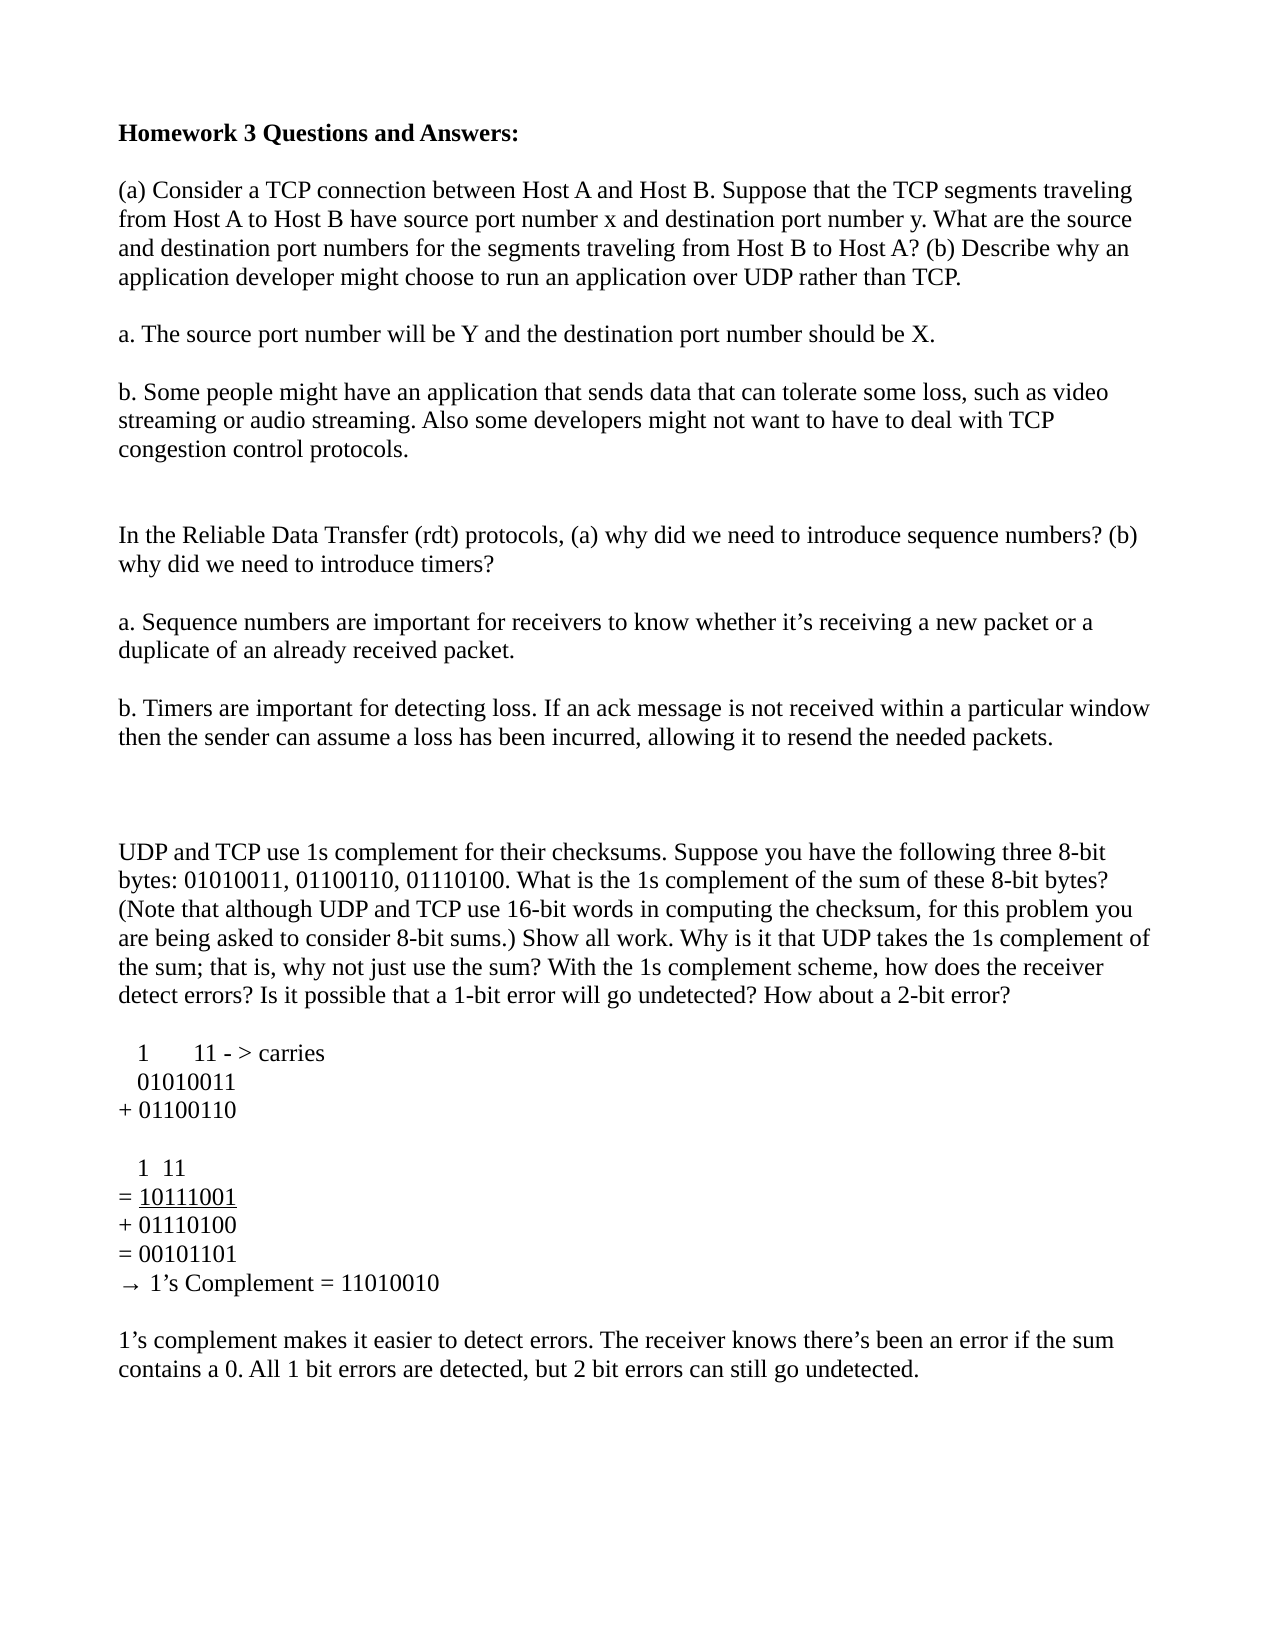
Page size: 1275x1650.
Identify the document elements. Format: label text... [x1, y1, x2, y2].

text 1 11 [118, 1153, 1157, 1182]
text Homework 3 Questions and Answers: [118, 118, 1157, 147]
text a. Sequence numbers are important for receivers to know whether it’s receiving a new packet or a duplicate of an already received packet. [118, 607, 1157, 664]
text b. Timers are important for detecting loss. If an ack message is not received within a particular window then the sender can assume a loss has been incurred, allowing it to resend the needed packets. [118, 693, 1157, 751]
text + 01100110 [118, 1096, 1157, 1124]
text 01010011 [118, 1067, 1157, 1096]
text a. The source port number will be Y and the destination port number should be X. [118, 319, 1157, 348]
text b. Some people might have an application that sends data that can tolerate some loss, such as video streaming or audio streaming. Also some developers might not want to have to deal with TCP congestion control protocols. [118, 377, 1157, 463]
text (a) Consider a TCP connection between Host A and Host B. Suppose that the TCP segments traveling from Host A to Host B have source port number x and destination port number y. What are the source and destination port numbers for the segments traveling from Host B to Host A? (b) Describe why an application developer might choose to run an application over UDP rather than TCP. [118, 176, 1157, 291]
text 1 11 - > carries [118, 1038, 1157, 1067]
text In the Reliable Data Transfer (rdt) protocols, (a) why did we need to introduce sequence numbers? (b) why did we need to introduce timers? [118, 521, 1157, 578]
text = 00101101 [118, 1239, 1157, 1268]
text → 1’s Complement = 11010010 [118, 1268, 1157, 1297]
text 1’s complement makes it easier to detect errors. The receiver knows there’s been an error if the sum contains a 0. All 1 bit errors are detected, but 2 bit errors can still go undetected. [118, 1326, 1157, 1383]
text = 10111001 [118, 1182, 1157, 1211]
text + 01110100 [118, 1211, 1157, 1239]
text UDP and TCP use 1s complement for their checksums. Suppose you have the following three 8-bit bytes: 01010011, 01100110, 01110100. What is the 1s complement of the sum of these 8-bit bytes? (Note that although UDP and TCP use 16-bit words in computing the checksum, for this problem you are being asked to consider 8-bit sums.) Show all work. Why is it that UDP takes the 1s complement of the sum; that is, why not just use the sum? With the 1s complement scheme, how does the receiver detect errors? Is it possible that a 1-bit error will go undetected? How about a 2-bit error? [118, 837, 1157, 1009]
